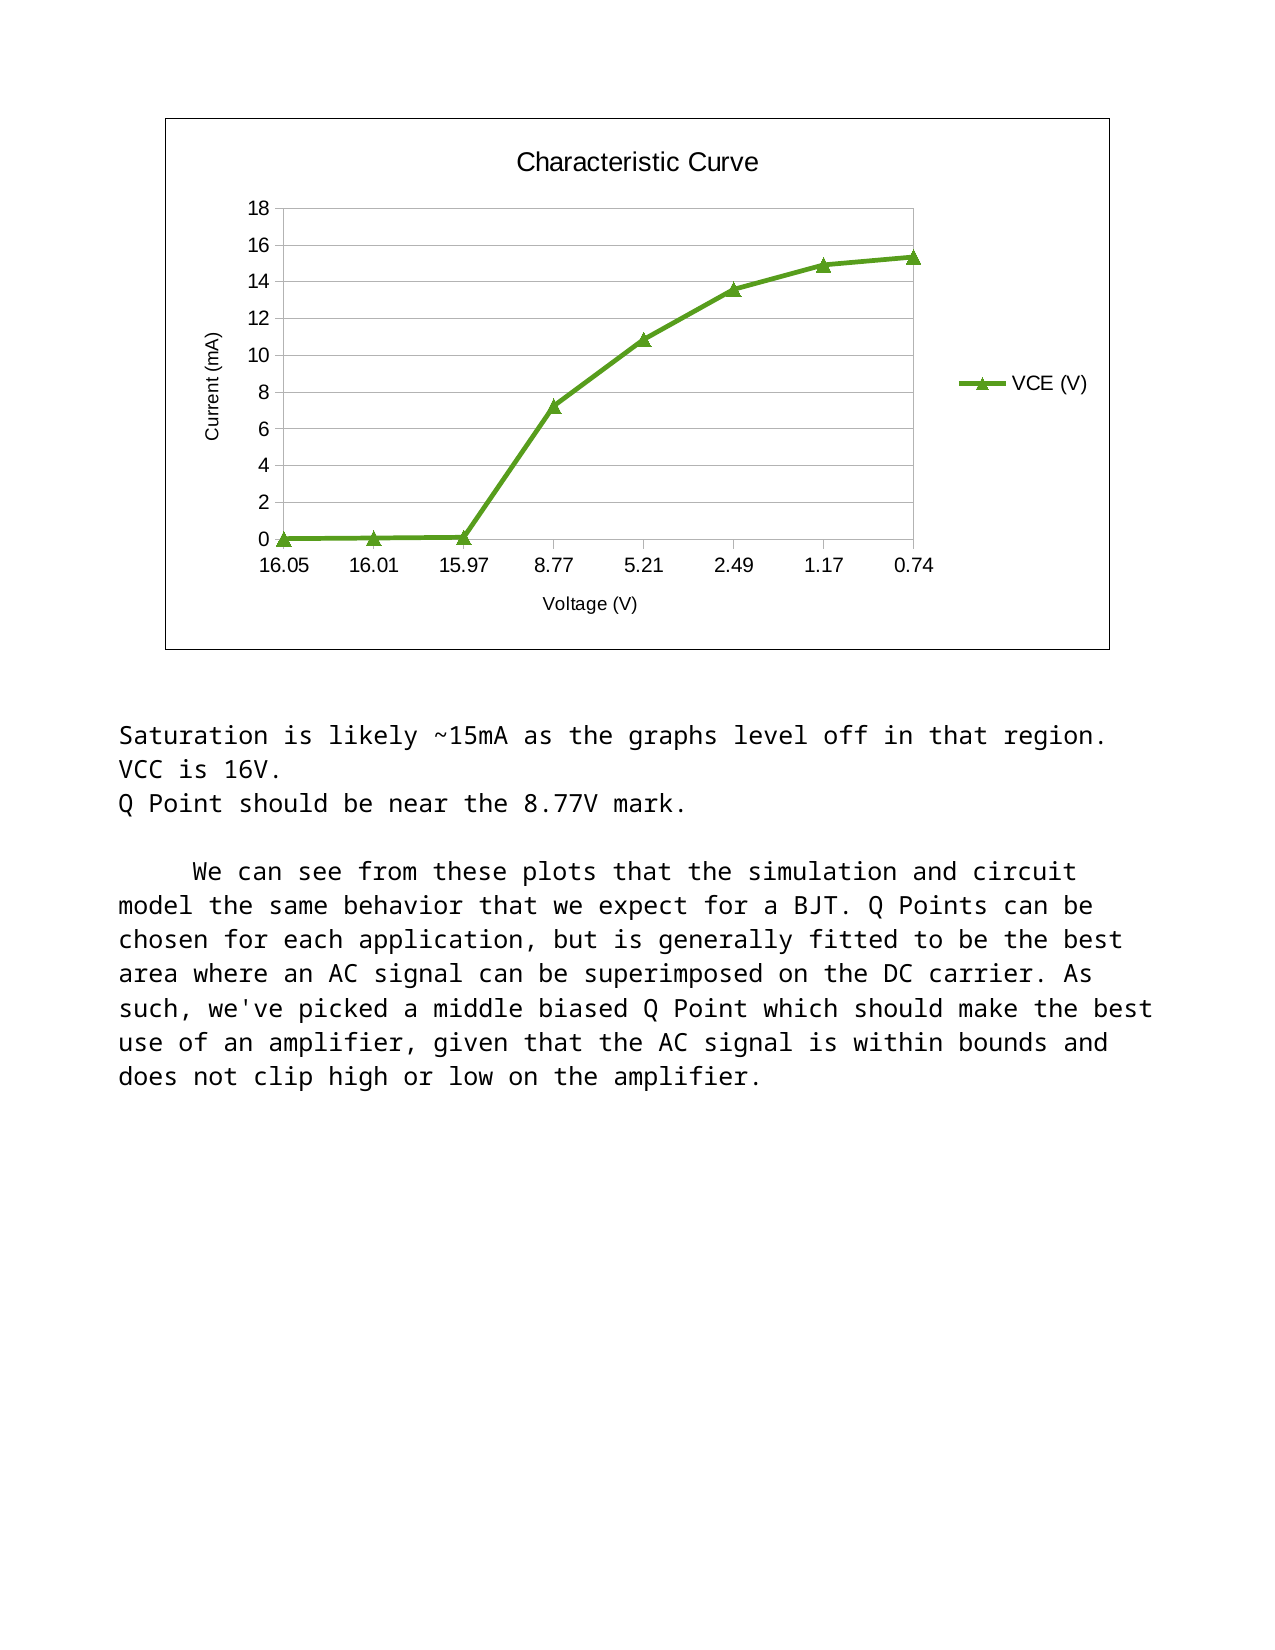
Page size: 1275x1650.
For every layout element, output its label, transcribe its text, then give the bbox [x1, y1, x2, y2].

text Saturation is likely ~15mA as the graphs level off in that region. [118, 718, 1157, 752]
text VCC is 16V. [118, 752, 1157, 786]
text Q Point should be near the 8.77V mark. [118, 786, 1157, 820]
text We can see from these plots that the simulation and circuit model the same behavior that we expect for a BJT. Q Points can be chosen for each application, but is generally fitted to be the best area where an AC signal can be superimposed on the DC carrier. As such, we've picked a middle biased Q Point which should make the best use of an amplifier, given that the AC signal is within bounds and does not clip high or low on the amplifier. [118, 854, 1157, 1092]
